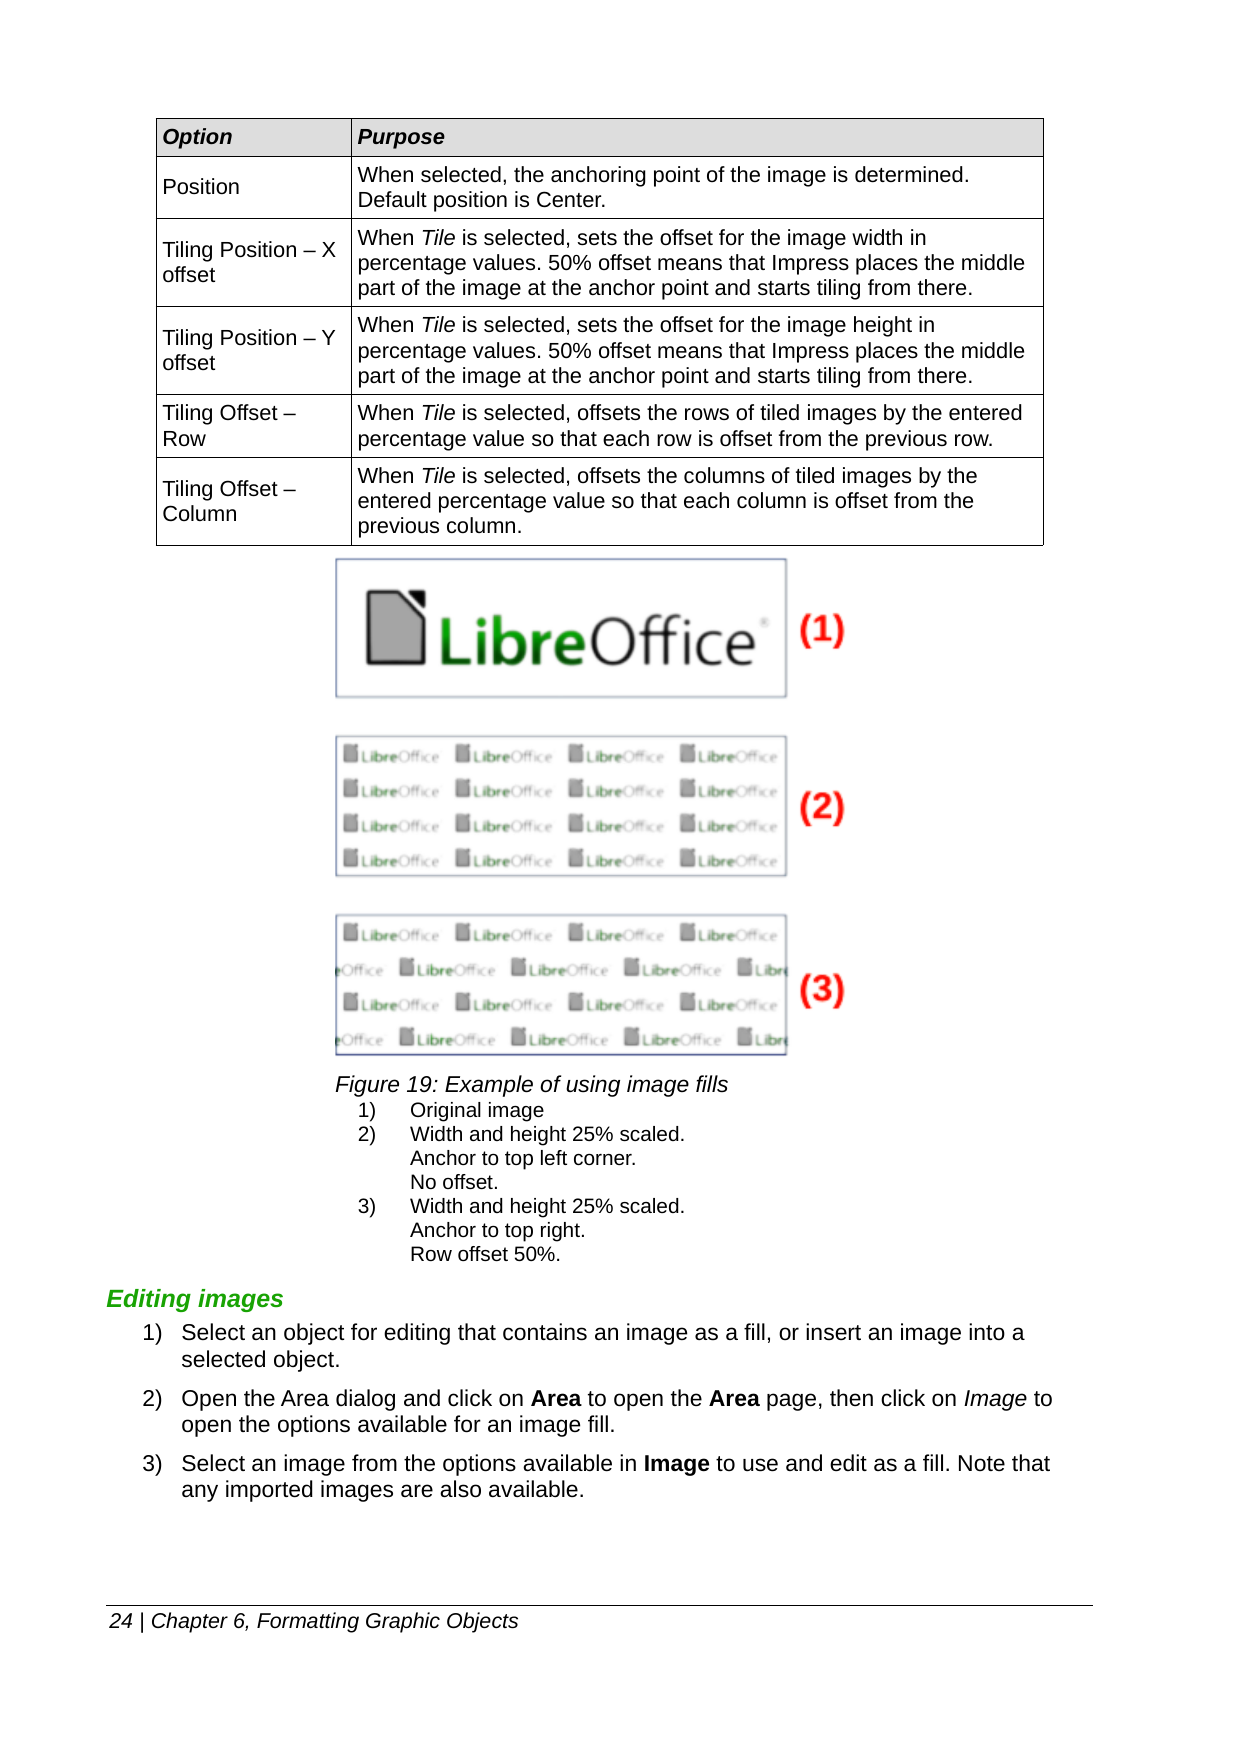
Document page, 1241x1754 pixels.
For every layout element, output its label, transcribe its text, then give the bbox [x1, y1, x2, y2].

table_header Option [157, 119, 351, 156]
table_cell Tiling Position – Y offset [157, 307, 351, 394]
table_cell Tiling Offset – Column [157, 458, 351, 545]
list Open the Area dialog and click on Area to open the Area page, then click on Image to open the options available for an image fill. [162, 1384, 1093, 1437]
list Select an image from the options available in Image to use and edit as a fill. Note that any imported images are also available. [162, 1450, 1093, 1502]
subtitle Editing images [106, 1284, 1093, 1313]
list Select an object for editing that contains an image as a fill, or insert an image into a selected object. [162, 1319, 1093, 1372]
picture [335, 557, 864, 1059]
table_cell When Tile is selected, sets the offset for the image width in percentage values. 50% offset means that Impress places the middle part of the image at the anchor point and starts tiling from there. [352, 219, 1043, 306]
table_cell Tiling Offset – Row [157, 395, 351, 457]
list Width and height 25% scaled. Anchor to top left corner. No offset. [376, 1122, 864, 1194]
text Figure 19: Example of using image fills [335, 1071, 864, 1098]
table_cell When Tile is selected, offsets the columns of tiled images by the entered percentage value so that each column is offset from the previous column. [352, 458, 1043, 545]
table_cell When Tile is selected, offsets the rows of tiled images by the entered percentage value so that each row is offset from the previous row. [352, 395, 1043, 457]
table_cell Position [157, 157, 351, 218]
list Width and height 25% scaled. Anchor to top right. Row offset 50%. [376, 1194, 864, 1266]
table_cell When selected, the anchoring point of the image is determined. Default position is Center. [352, 157, 1043, 218]
table_cell Tiling Position – X offset [157, 219, 351, 306]
table_cell When Tile is selected, sets the offset for the image height in percentage values. 50% offset means that Impress places the middle part of the image at the anchor point and starts tiling from there. [352, 307, 1043, 394]
list Original image [376, 1098, 864, 1122]
table_header Purpose [352, 119, 1043, 156]
